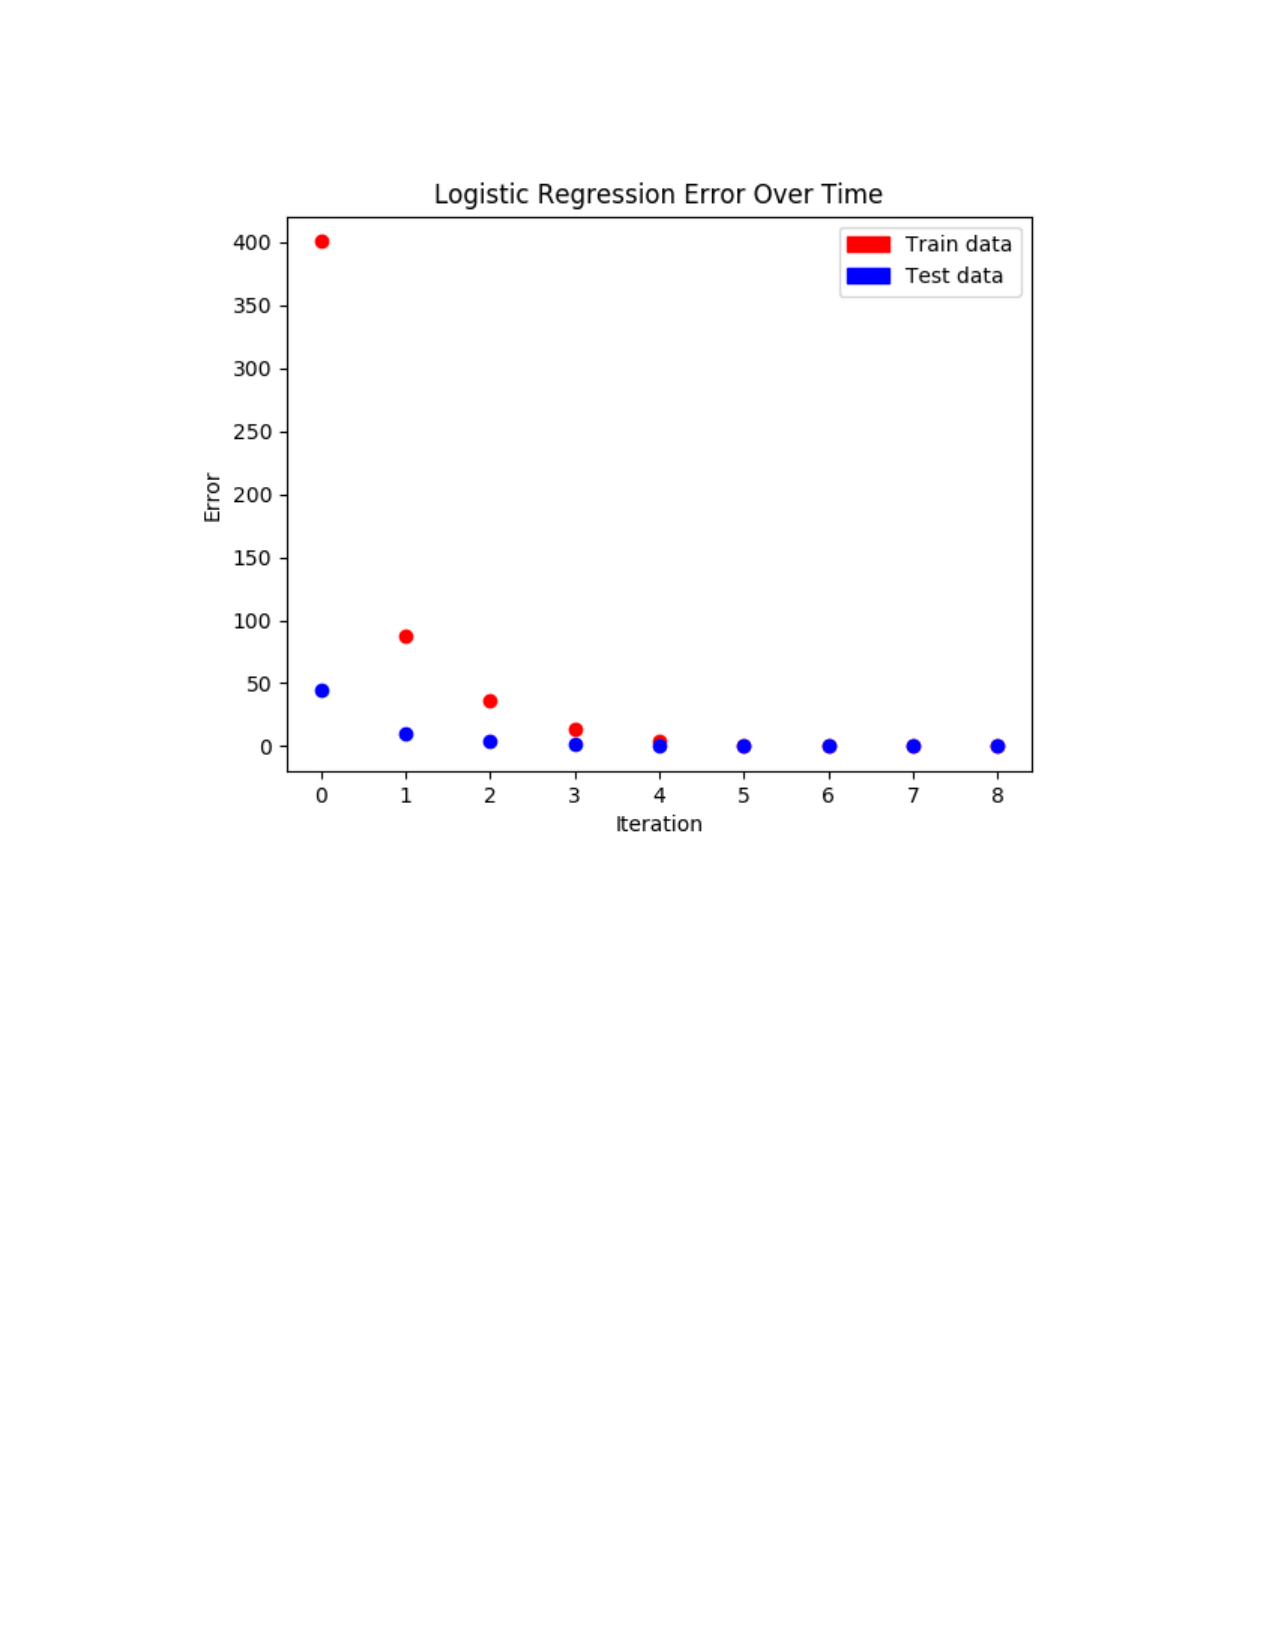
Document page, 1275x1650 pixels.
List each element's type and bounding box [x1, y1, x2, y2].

picture [167, 130, 1128, 851]
